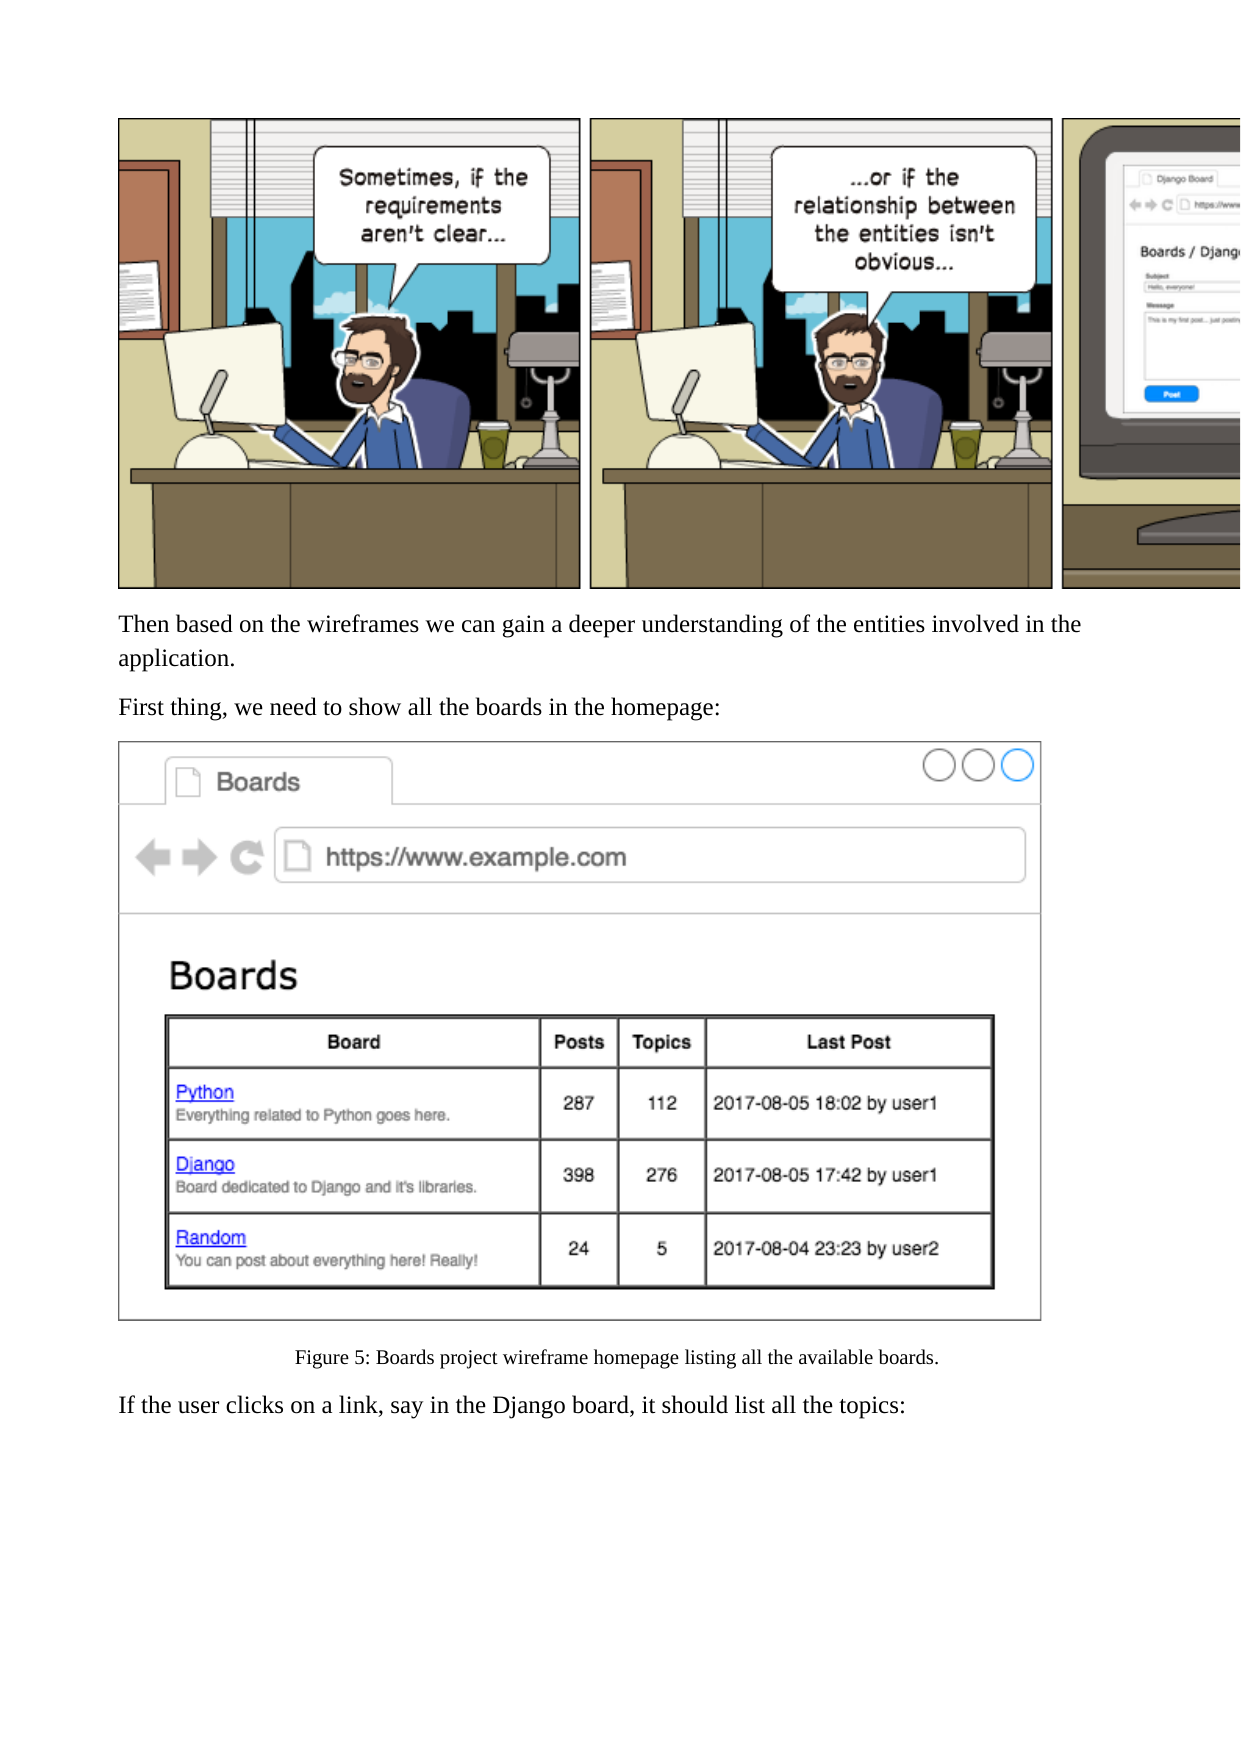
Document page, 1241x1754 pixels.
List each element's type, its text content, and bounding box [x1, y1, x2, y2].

picture [118, 741, 1042, 1321]
text Then based on the wireframes we can gain a deeper understanding of the entities involved in the application. [118, 609, 1122, 672]
text If the user clicks on a link, say in the Django board, it should list all the topics: [118, 1390, 1122, 1419]
text First thing, we need to show all the boards in the homepage: [118, 692, 1122, 721]
picture [118, 118, 1241, 589]
text Figure 5: Boards project wireframe homepage listing all the available boards. [118, 1341, 1122, 1370]
